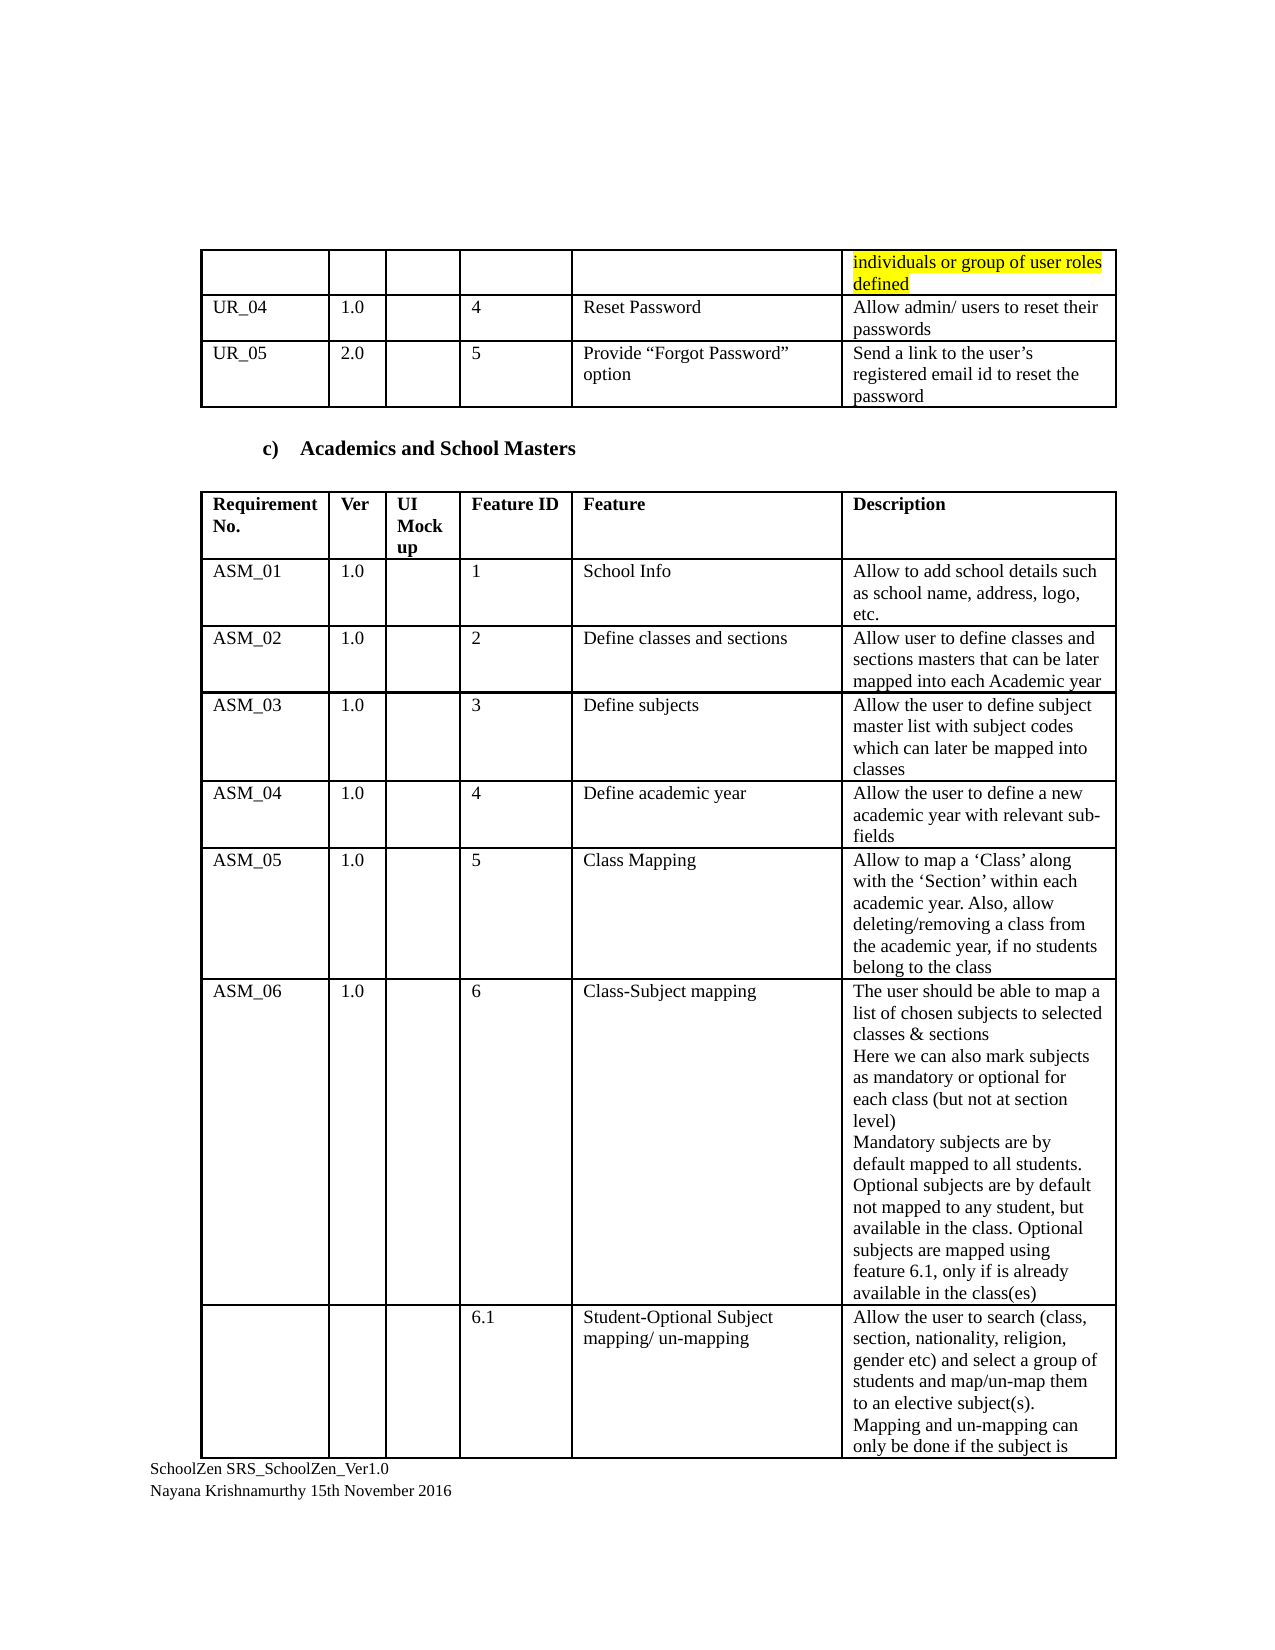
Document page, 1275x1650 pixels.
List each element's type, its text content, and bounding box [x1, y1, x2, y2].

table_cell [330, 251, 385, 294]
table_cell [387, 782, 459, 847]
table_cell ASM_05 [203, 849, 328, 978]
table_cell [387, 980, 459, 1303]
table_cell [387, 342, 459, 406]
table_header Description [843, 493, 1115, 558]
table_cell 6.1 [461, 1306, 571, 1457]
table_header Feature [573, 493, 841, 558]
table_cell ASM_03 [203, 694, 328, 780]
table_cell [387, 694, 459, 780]
table_cell [387, 1306, 459, 1457]
table_cell Allow to map a ‘Class’ along with the ‘Section’ within each academic year. Also, allow deleting/removing a class from the academic year, if no students belong to the class [843, 849, 1115, 978]
table_cell Allow the user to define a new academic year with relevant sub-fields [843, 782, 1115, 847]
table_cell ASM_01 [203, 560, 328, 625]
table_cell Class Mapping [573, 849, 841, 978]
table_cell ASM_04 [203, 782, 328, 847]
table_cell [387, 251, 459, 294]
table_cell Define classes and sections [573, 627, 841, 691]
table_cell [203, 1306, 328, 1457]
table_header UI Mockup [387, 493, 459, 558]
table_cell 5 [461, 342, 571, 406]
table_cell [387, 296, 459, 339]
table_cell individuals or group of user roles defined [843, 251, 1115, 294]
table_cell 4 [461, 782, 571, 847]
table_cell Send a link to the user’s registered email id to reset the password [843, 342, 1115, 406]
table_cell [330, 1306, 385, 1457]
table_cell 1.0 [330, 849, 385, 978]
table_cell Student-Optional Subject mapping/ un-mapping [573, 1306, 841, 1457]
table_cell The user should be able to map a list of chosen subjects to selected classes & sections Here we can also mark subjects as mandatory or optional for each class (but not at section level) Mandatory subjects are by default mapped to all students. Optional subjects are by default not mapped to any student, but available in the class. Optional subjects are mapped using feature 6.1, only if is already available in the class(es) [843, 980, 1115, 1303]
table_cell 1.0 [330, 782, 385, 847]
table_cell Class-Subject mapping [573, 980, 841, 1303]
table_cell Define academic year [573, 782, 841, 847]
table_cell ASM_06 [203, 980, 328, 1303]
table_cell UR_05 [203, 342, 328, 406]
table_cell [387, 849, 459, 978]
table_cell Allow the user to search (class, section, nationality, religion, gender etc) and select a group of students and map/un-map them to an elective subject(s). Mapping and un-mapping can only be done if the subject is [843, 1306, 1115, 1457]
table_cell Allow the user to define subject master list with subject codes which can later be mapped into classes [843, 694, 1115, 780]
list Academics and School Masters [262, 436, 1125, 460]
table_cell School Info [573, 560, 841, 625]
table_cell Define subjects [573, 694, 841, 780]
table_cell ASM_02 [203, 627, 328, 691]
table_cell Allow to add school details such as school name, address, logo, etc. [843, 560, 1115, 625]
table_cell [387, 560, 459, 625]
table_cell UR_04 [203, 296, 328, 339]
table_cell 1.0 [330, 980, 385, 1303]
table_cell Reset Password [573, 296, 841, 339]
table_cell Allow user to define classes and sections masters that can be later mapped into each Academic year [843, 627, 1115, 691]
table_cell 2.0 [330, 342, 385, 406]
table_cell 2 [461, 627, 571, 691]
table_header Requirement No. [203, 493, 328, 558]
table_cell [573, 251, 841, 294]
table_cell 1.0 [330, 694, 385, 780]
table_cell Allow admin/ users to reset their passwords [843, 296, 1115, 339]
table_cell 3 [461, 694, 571, 780]
table_cell 1.0 [330, 627, 385, 691]
table_cell 4 [461, 296, 571, 339]
table_cell [461, 251, 571, 294]
table_cell 1.0 [330, 560, 385, 625]
table_cell 1.0 [330, 296, 385, 339]
table_cell 1 [461, 560, 571, 625]
table_cell Provide “Forgot Password” option [573, 342, 841, 406]
table_header Feature ID [461, 493, 571, 558]
table_cell 5 [461, 849, 571, 978]
table_cell 6 [461, 980, 571, 1303]
table_header Ver [330, 493, 385, 558]
table_cell [203, 251, 328, 294]
table_cell [387, 627, 459, 691]
